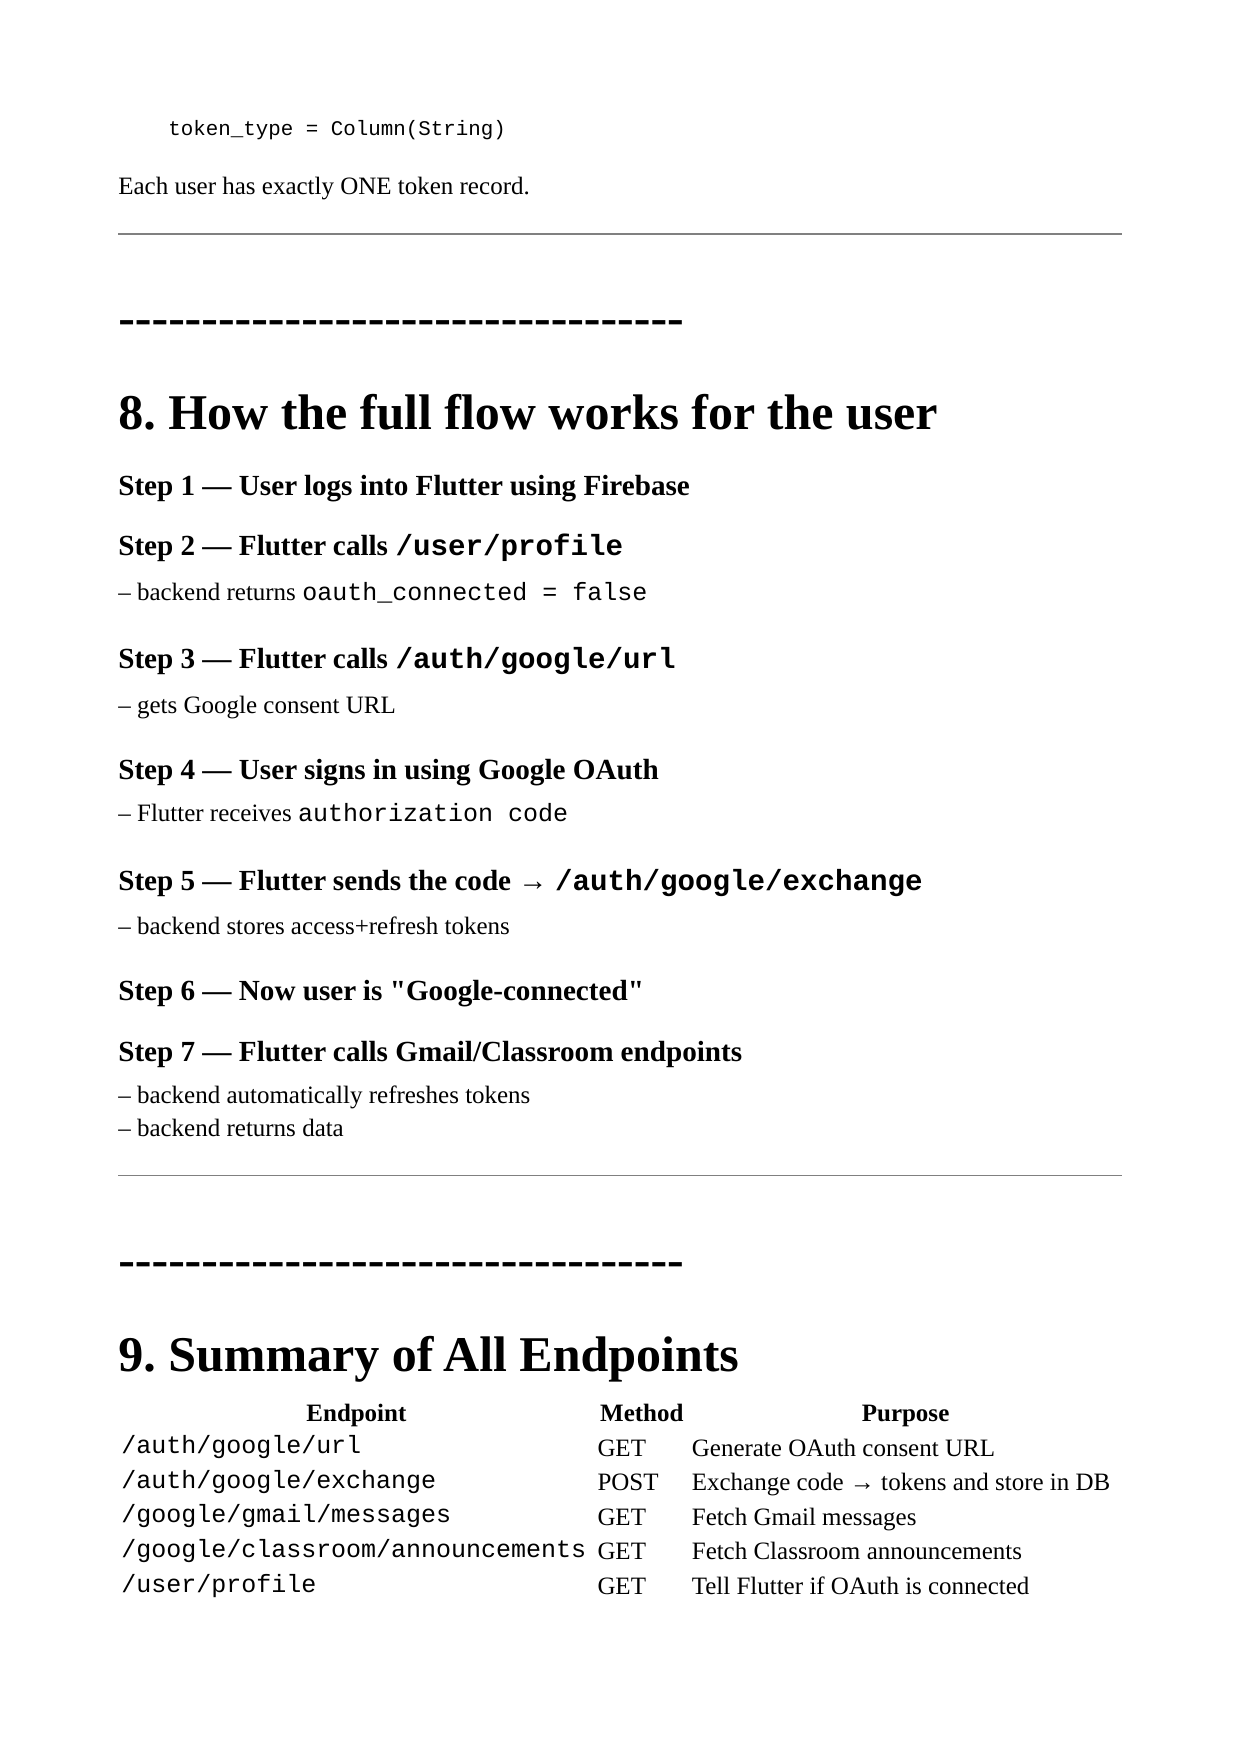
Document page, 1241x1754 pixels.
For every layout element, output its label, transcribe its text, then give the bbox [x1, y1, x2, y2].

text – backend returns oauth_connected = false [118, 577, 1122, 608]
text – gets Google consent URL [118, 690, 1122, 719]
table_cell Generate OAuth consent URL [689, 1430, 1122, 1464]
table_cell Fetch Classroom announcements [689, 1534, 1122, 1568]
table_header Method [594, 1395, 689, 1430]
table_cell Exchange code → tokens and store in DB [689, 1464, 1122, 1499]
text Each user has exactly ONE token record. [118, 171, 1122, 200]
subtitle Step 6 — Now user is "Google-connected" [118, 973, 1122, 1007]
subtitle Step 3 — Flutter calls /auth/google/url [118, 641, 1122, 677]
table_cell GET [594, 1430, 689, 1464]
table_cell /auth/google/url [118, 1430, 594, 1464]
subtitle 9. Summary of All Endpoints [118, 1325, 1122, 1383]
table_cell /user/profile [118, 1568, 594, 1603]
text – Flutter receives authorization code [118, 798, 1122, 829]
table_cell Tell Flutter if OAuth is connected [689, 1568, 1122, 1603]
table_cell GET [594, 1534, 689, 1568]
table_header Purpose [689, 1395, 1122, 1430]
subtitle Step 5 — Flutter sends the code → /auth/google/exchange [118, 863, 1122, 899]
table_header Endpoint [118, 1395, 594, 1430]
subtitle Step 7 — Flutter calls Gmail/Classroom endpoints [118, 1034, 1122, 1068]
table_cell /auth/google/exchange [118, 1464, 594, 1499]
table_cell POST [594, 1464, 689, 1499]
subtitle Step 1 — User logs into Flutter using Firebase [118, 468, 1122, 501]
subtitle ---------------------------------- [118, 288, 1122, 346]
subtitle ---------------------------------- [118, 1230, 1122, 1288]
subtitle Step 4 — User signs in using Google OAuth [118, 752, 1122, 786]
table_cell GET [594, 1499, 689, 1533]
text token_type = Column(String) [118, 118, 1122, 142]
table_cell GET [594, 1568, 689, 1603]
text – backend stores access+refresh tokens [118, 911, 1122, 940]
table_cell /google/classroom/announcements [118, 1534, 594, 1568]
table_cell /google/gmail/messages [118, 1499, 594, 1533]
subtitle 8. How the full flow works for the user [118, 383, 1122, 441]
table_cell Fetch Gmail messages [689, 1499, 1122, 1533]
subtitle Step 2 — Flutter calls /user/profile [118, 528, 1122, 564]
text – backend automatically refreshes tokens – backend returns data [118, 1080, 1122, 1142]
